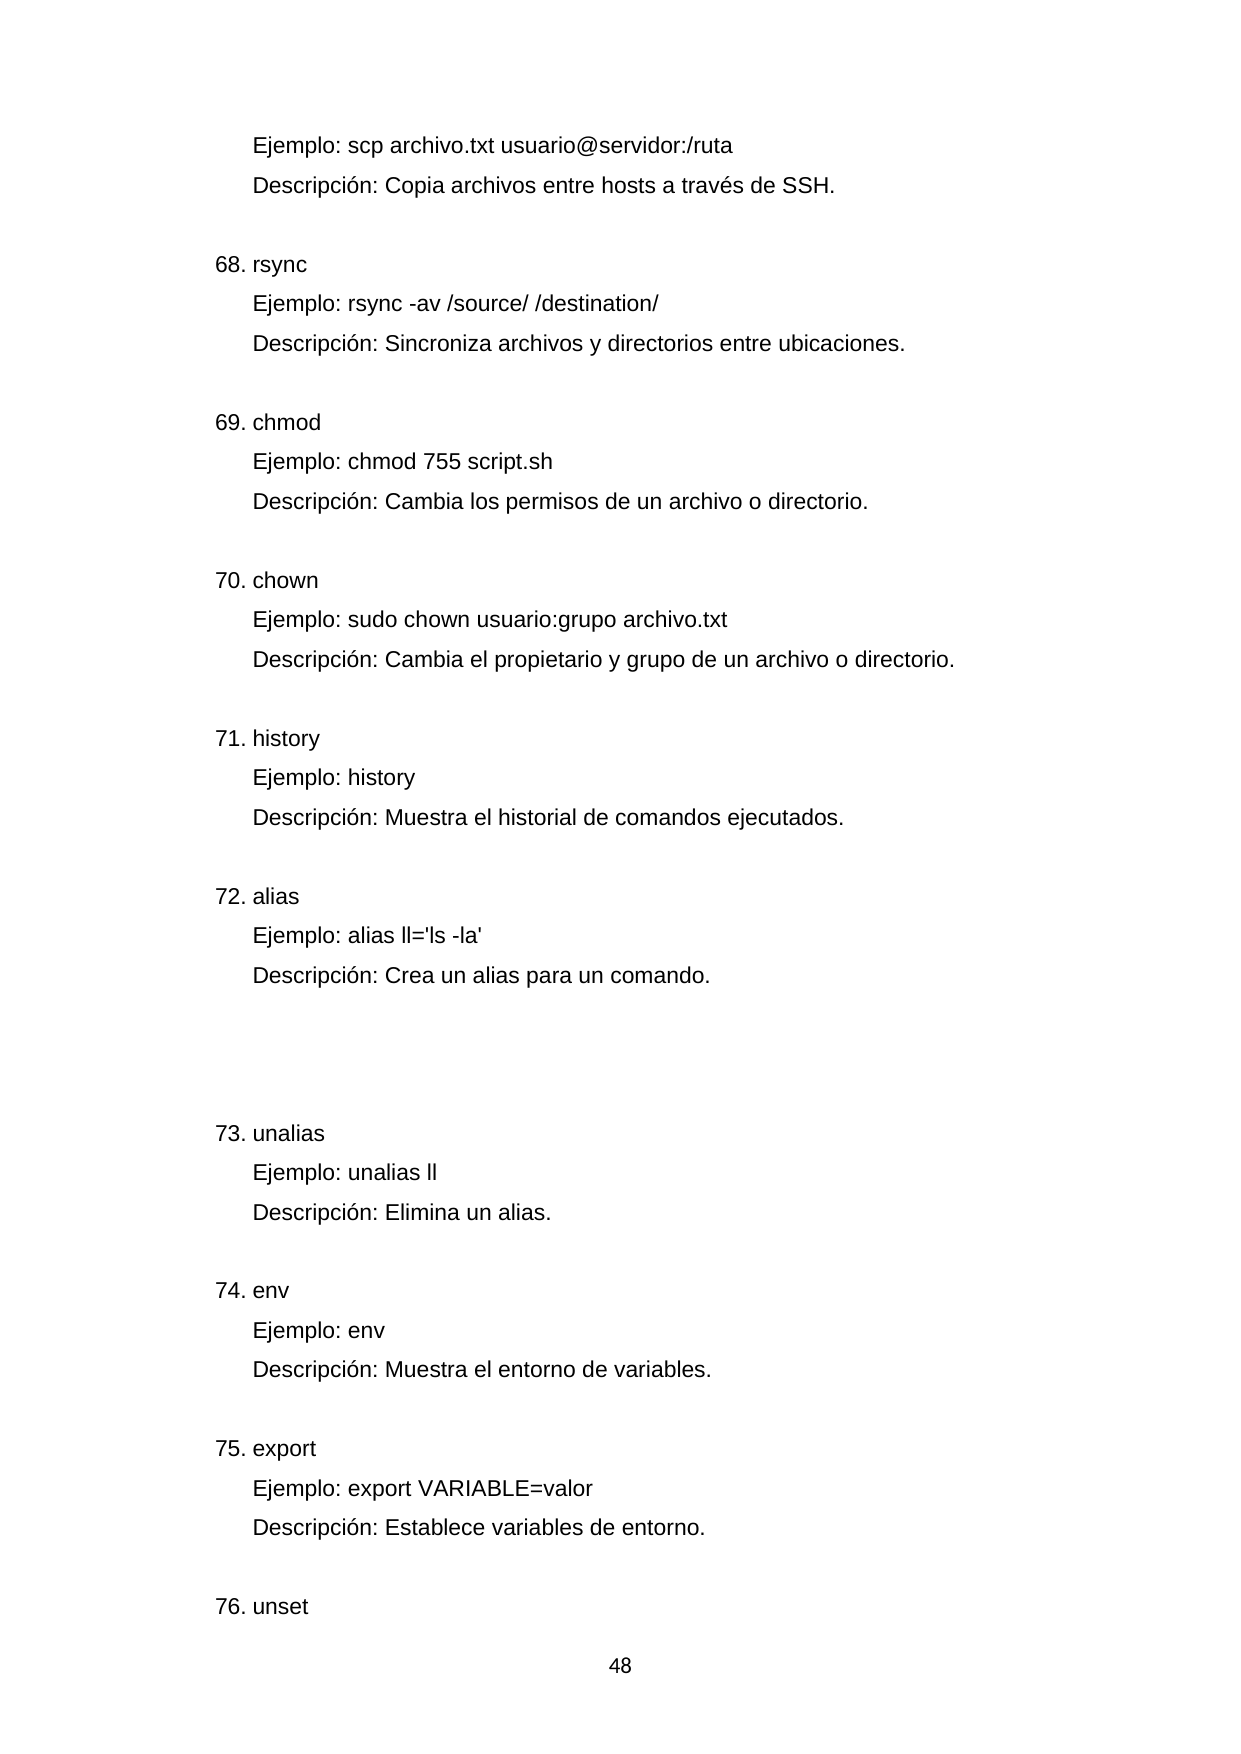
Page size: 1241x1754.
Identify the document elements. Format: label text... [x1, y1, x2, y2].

list env Ejemplo: env Descripción: Muestra el entorno de variables. [215, 1277, 1063, 1422]
list chmod Ejemplo: chmod 755 script.sh Descripción: Cambia los permisos de un archivo o directorio. [215, 409, 1063, 554]
list alias Ejemplo: alias ll='ls -la' Descripción: Crea un alias para un comando. [215, 883, 1063, 1106]
list rsync Ejemplo: rsync -av /source/ /destination/ Descripción: Sincroniza archivos y directorios entre ubicaciones. [215, 251, 1063, 396]
list scp Ejemplo: scp archivo.txt usuario@servidor:/ruta Descripción: Copia archivos entre hosts a través de SSH. [215, 132, 1063, 238]
list history Ejemplo: history Descripción: Muestra el historial de comandos ejecutados. [215, 725, 1063, 869]
list unset Ejemplo: unset VARIABLE Descripción: Elimina variables de entorno. [215, 1593, 1063, 1619]
list chown Ejemplo: sudo chown usuario:grupo archivo.txt Descripción: Cambia el propietario y grupo de un archivo o directorio. [215, 567, 1063, 712]
list unalias Ejemplo: unalias ll Descripción: Elimina un alias. [215, 1119, 1063, 1264]
list export Ejemplo: export VARIABLE=valor Descripción: Establece variables de entorno. [215, 1435, 1063, 1580]
